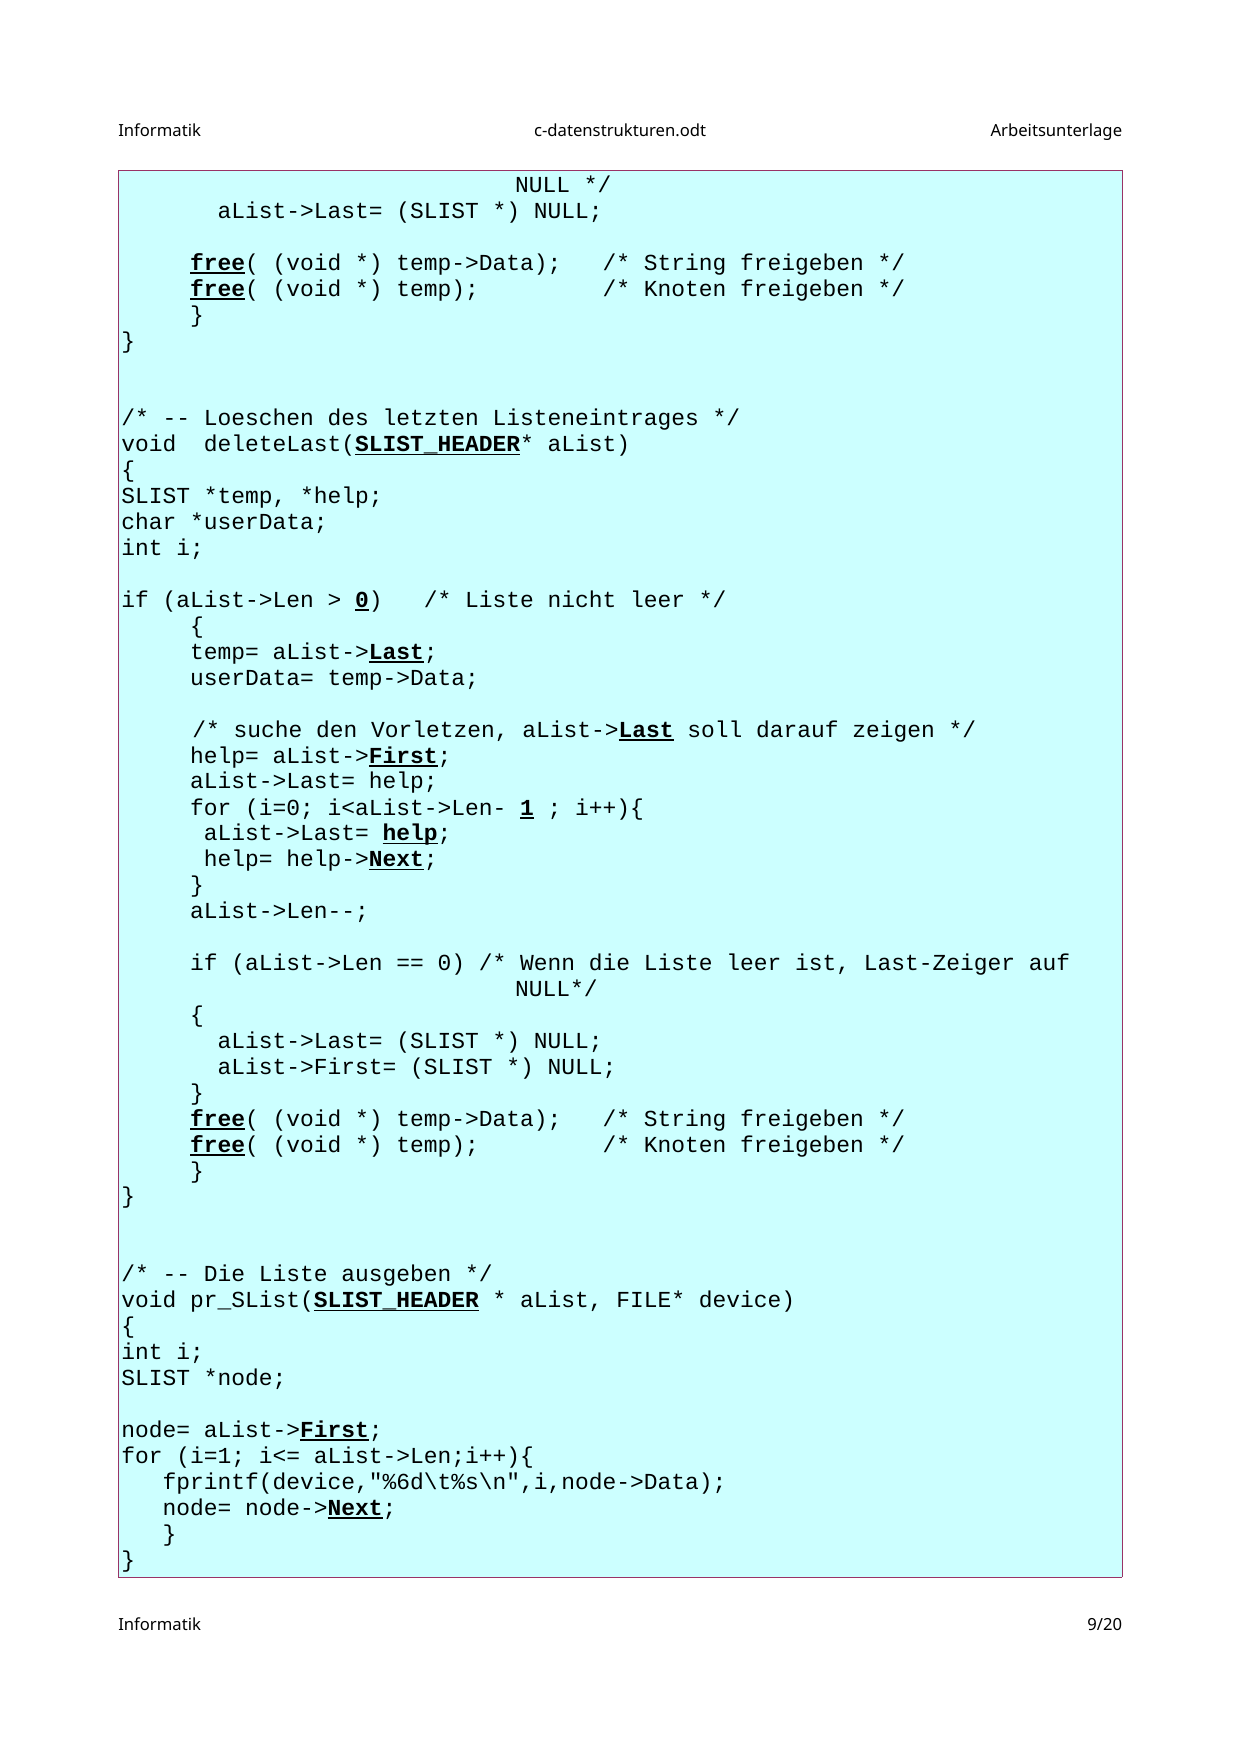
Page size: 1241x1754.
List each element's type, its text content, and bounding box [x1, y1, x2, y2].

text free( (void *) temp); /* Knoten freigeben */ [119, 274, 1122, 300]
text if (aList->Len > 0) /* Liste nicht leer */ [119, 585, 1122, 611]
text void deleteLast(SLIST_HEADER* aList) [119, 430, 1122, 456]
text { [119, 456, 1122, 482]
text free( (void *) temp->Data); /* String freigeben */ [119, 1104, 1122, 1130]
text } [119, 1078, 1122, 1104]
text temp= aList->Last; [119, 637, 1122, 663]
text node= aList->First; [119, 1415, 1122, 1441]
text node= node->Next; [119, 1493, 1122, 1519]
text aList->Last= (SLIST *) NULL; [119, 196, 1122, 222]
text } [119, 871, 1122, 897]
text NULL*/ [119, 974, 1122, 1000]
text char *userData; [119, 507, 1122, 533]
text aList->Last= help; [119, 819, 1122, 845]
text } [119, 1156, 1122, 1182]
text } [119, 1545, 1122, 1577]
text /* -- Loeschen des letzten Listeneintrages */ [119, 404, 1122, 430]
text } [119, 1519, 1122, 1545]
text free( (void *) temp); /* Knoten freigeben */ [119, 1130, 1122, 1156]
text } [119, 326, 1122, 352]
text aList->Last= help; [119, 767, 1122, 793]
text int i; [119, 533, 1122, 559]
text } [119, 1182, 1122, 1208]
text int i; [119, 1337, 1122, 1363]
text void pr_SList(SLIST_HEADER * aList, FILE* device) [119, 1286, 1122, 1312]
text aList->Len--; [119, 897, 1122, 922]
text if (aList->Len == 0) /* Wenn die Liste leer ist, Last-Zeiger auf [119, 948, 1122, 974]
text fprintf(device,"%6d\t%s\n",i,node->Data); [119, 1467, 1122, 1493]
text /* -- Die Liste ausgeben */ [119, 1260, 1122, 1286]
text for (i=1; i<= aList->Len;i++){ [119, 1441, 1122, 1467]
text help= help->Next; [119, 845, 1122, 871]
text aList->Last= (SLIST *) NULL; [119, 1026, 1122, 1052]
text aList->First= (SLIST *) NULL; [119, 1052, 1122, 1078]
text for (i=0; i<aList->Len- 1 ; i++){ [119, 793, 1122, 819]
text /* suche den Vorletzen, aList->Last soll darauf zeigen */ [119, 715, 1122, 741]
text SLIST *node; [119, 1363, 1122, 1389]
text userData= temp->Data; [119, 663, 1122, 689]
text free( (void *) temp->Data); /* String freigeben */ [119, 248, 1122, 274]
text } [119, 300, 1122, 326]
text NULL */ [119, 171, 1122, 196]
text { [119, 611, 1122, 637]
text help= aList->First; [119, 741, 1122, 767]
text { [119, 1312, 1122, 1337]
text { [119, 1000, 1122, 1026]
text SLIST *temp, *help; [119, 482, 1122, 507]
